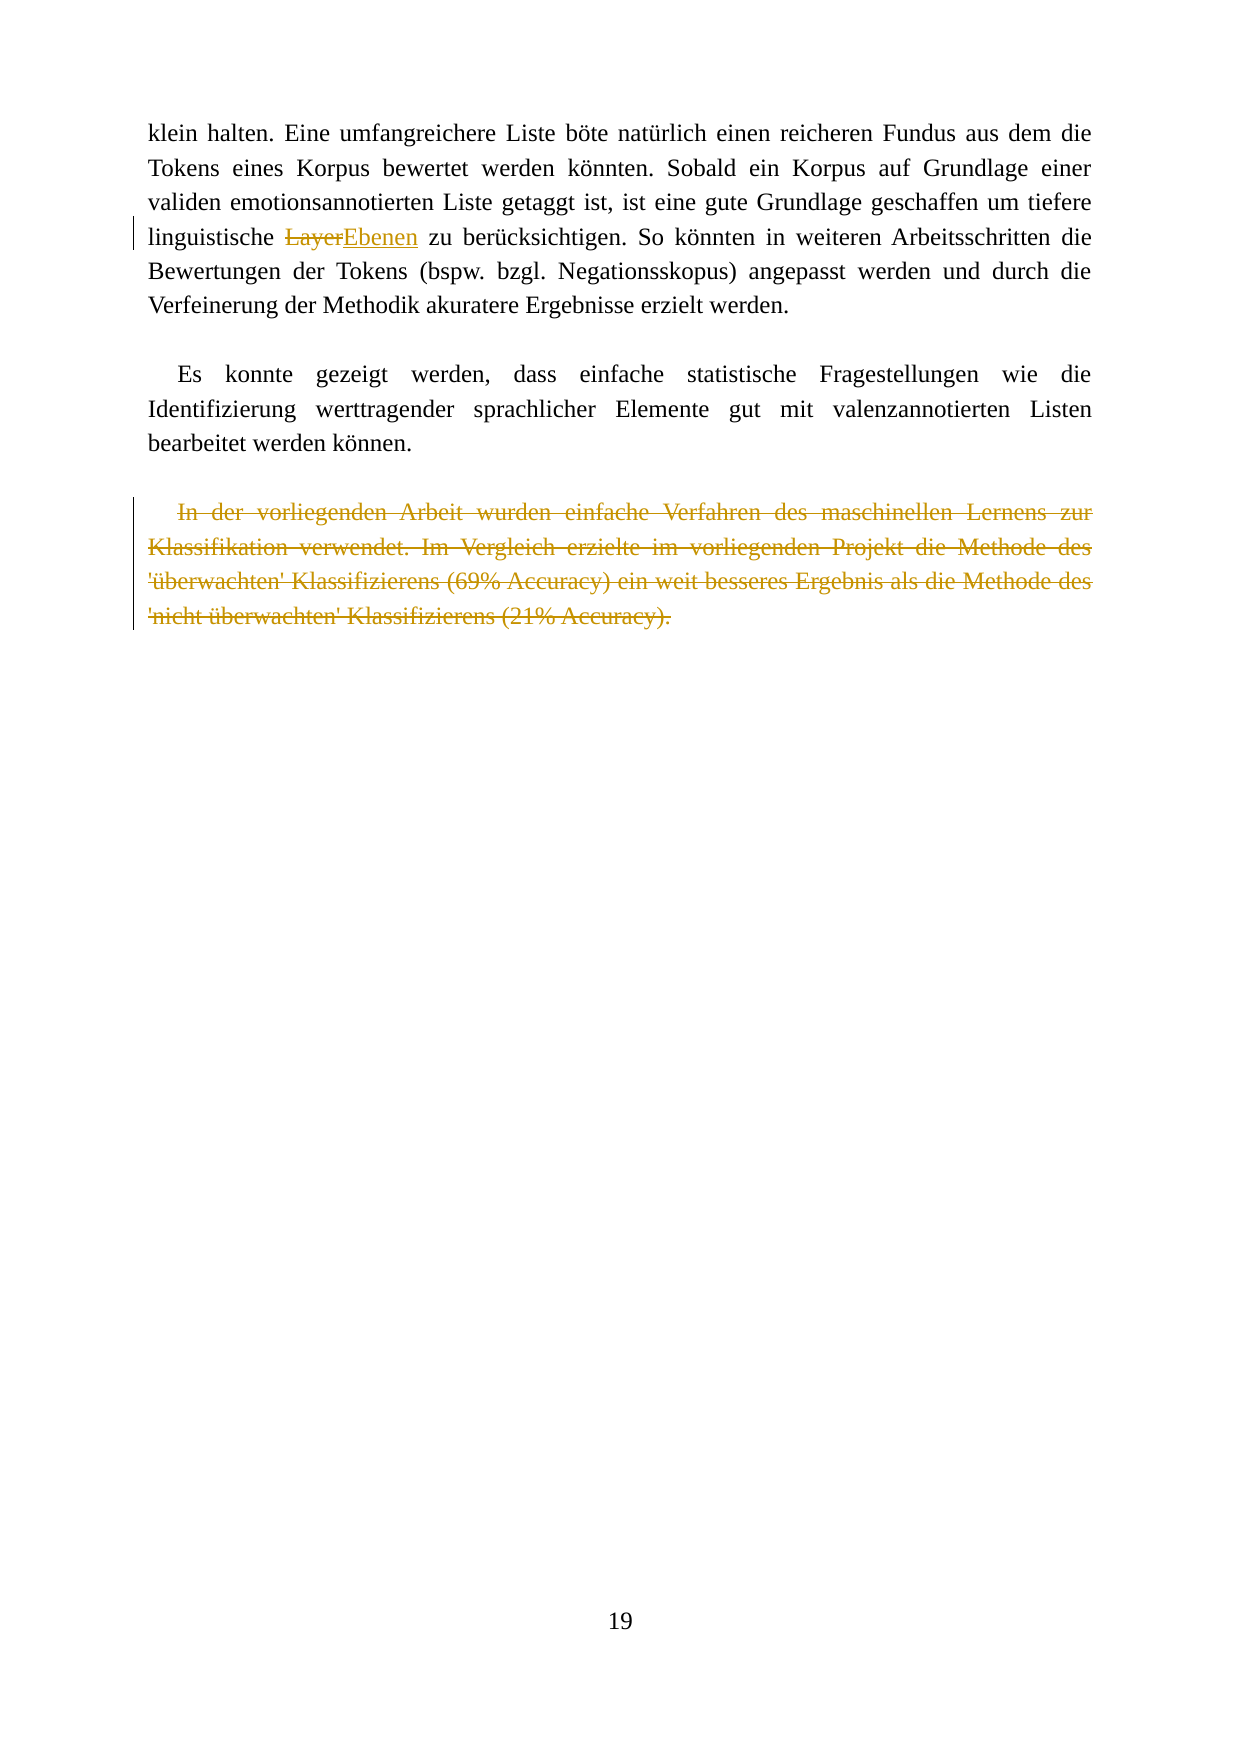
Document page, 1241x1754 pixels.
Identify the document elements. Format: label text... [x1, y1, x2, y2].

text Es konnte gezeigt werden, dass einfache statistische Fragestellungen wie die Identifizierung werttragender sprachlicher Elemente gut mit valenzannotierten Listen bearbeitet werden können. [148, 359, 1093, 457]
text klein halten. Eine umfangreichere Liste böte natürlich einen reicheren Fundus aus dem die Tokens eines Korpus bewertet werden könnten. Sobald ein Korpus auf Grundlage einer validen emotionsannotierten Liste getaggt ist, ist eine gute Grundlage geschaffen um tiefere linguistische Ebenen zu berücksichtigen. So könnten in weiteren Arbeitsschritten die Bewertungen der Tokens (bspw. bzgl. Negationsskopus) angepasst werden und durch die Verfeinerung der Methodik akuratere Ergebnisse erzielt werden. [148, 118, 1093, 319]
